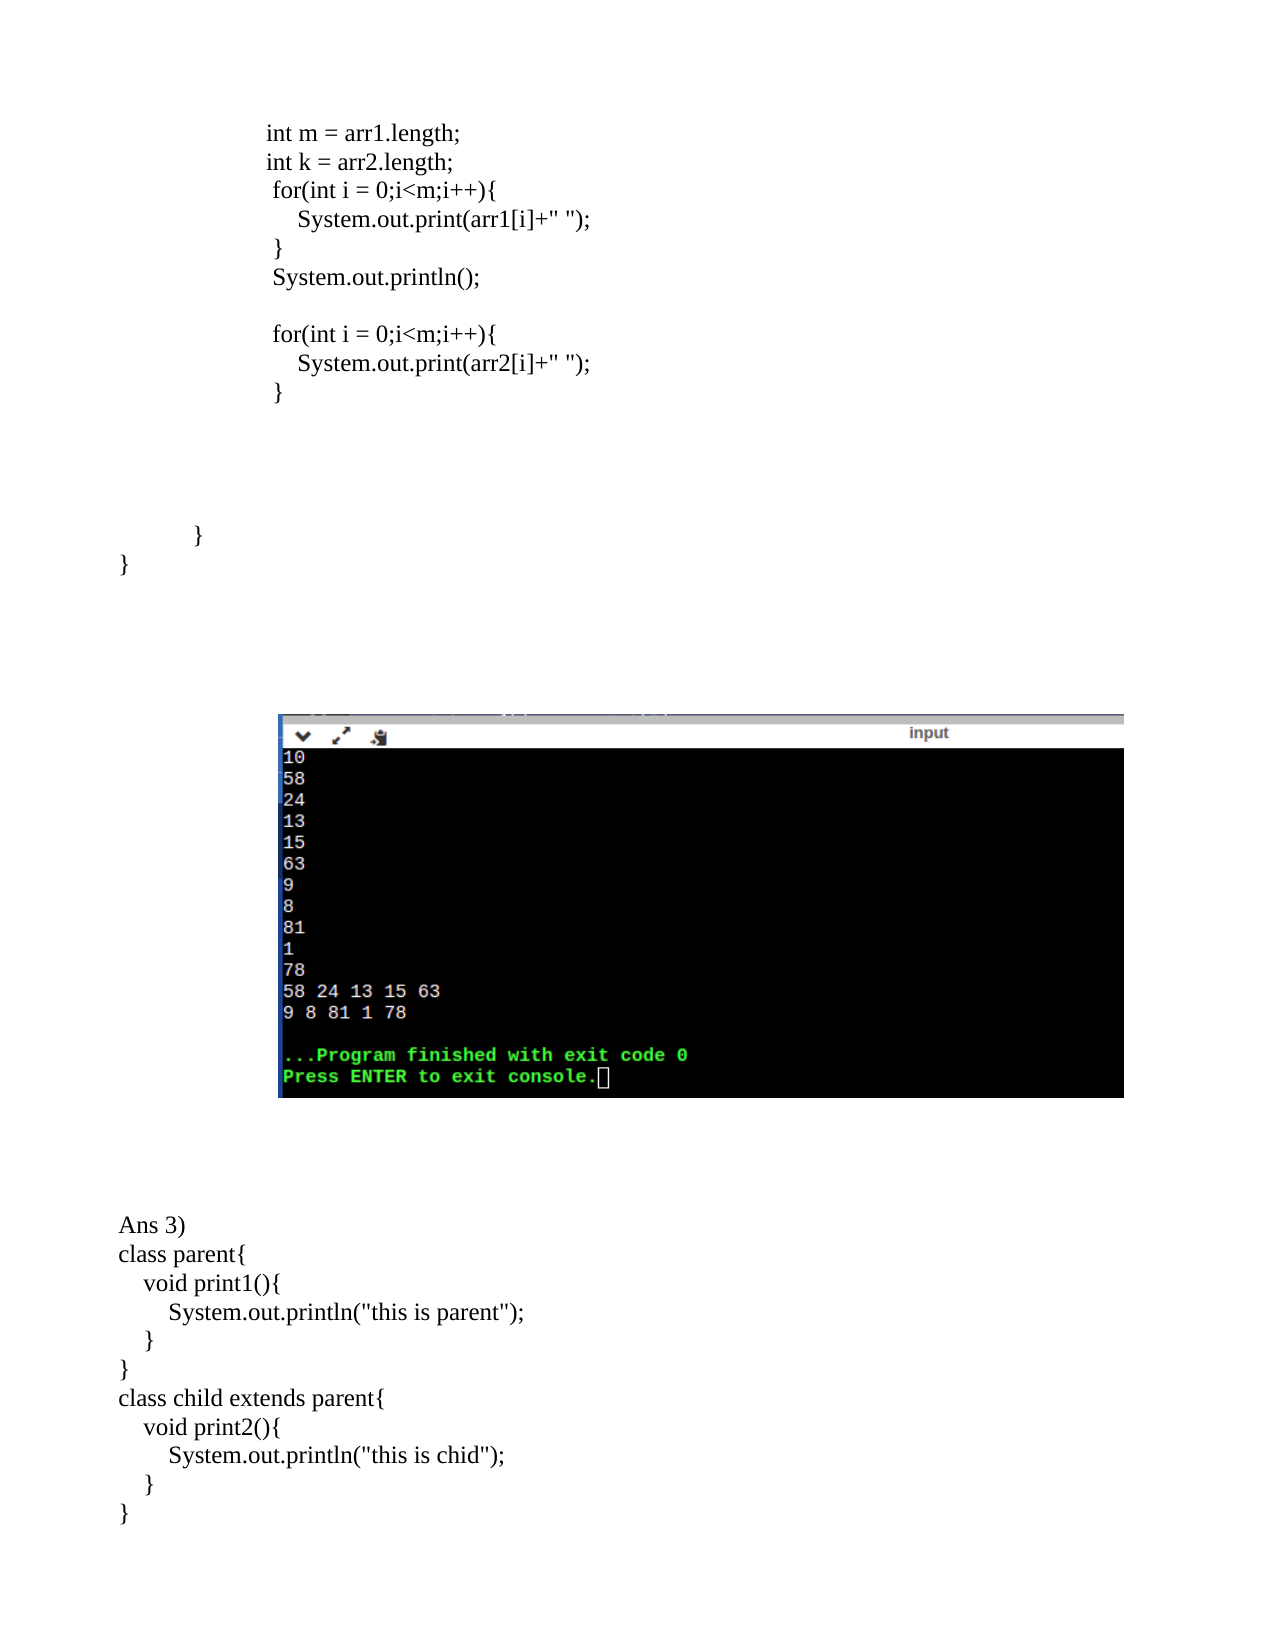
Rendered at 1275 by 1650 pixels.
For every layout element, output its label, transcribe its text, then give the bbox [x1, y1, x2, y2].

text } [118, 521, 1157, 549]
text void print1(){ [118, 1268, 1157, 1297]
text } [118, 1326, 1157, 1354]
text System.out.println("this is parent"); [118, 1297, 1157, 1326]
text } [118, 1469, 1157, 1498]
text } [118, 549, 1157, 578]
text for(int i = 0;i<m;i++){ [118, 319, 1157, 348]
text class child extends parent{ [118, 1383, 1157, 1412]
text Ans 3) [118, 1211, 1157, 1239]
text System.out.print(arr2[i]+" "); [118, 348, 1157, 377]
text } [118, 233, 1157, 262]
text } [118, 1354, 1157, 1383]
text void print2(){ [118, 1412, 1157, 1441]
text } [118, 1498, 1157, 1527]
text System.out.println(); [118, 262, 1157, 291]
text class parent{ [118, 1239, 1157, 1268]
text } [118, 377, 1157, 406]
text System.out.print(arr1[i]+" "); [118, 204, 1157, 233]
text for(int i = 0;i<m;i++){ [118, 176, 1157, 204]
text System.out.println("this is chid"); [118, 1441, 1157, 1469]
text int k = arr2.length; [118, 147, 1157, 176]
text int m = arr1.length; [118, 118, 1157, 147]
picture [278, 714, 1124, 1098]
